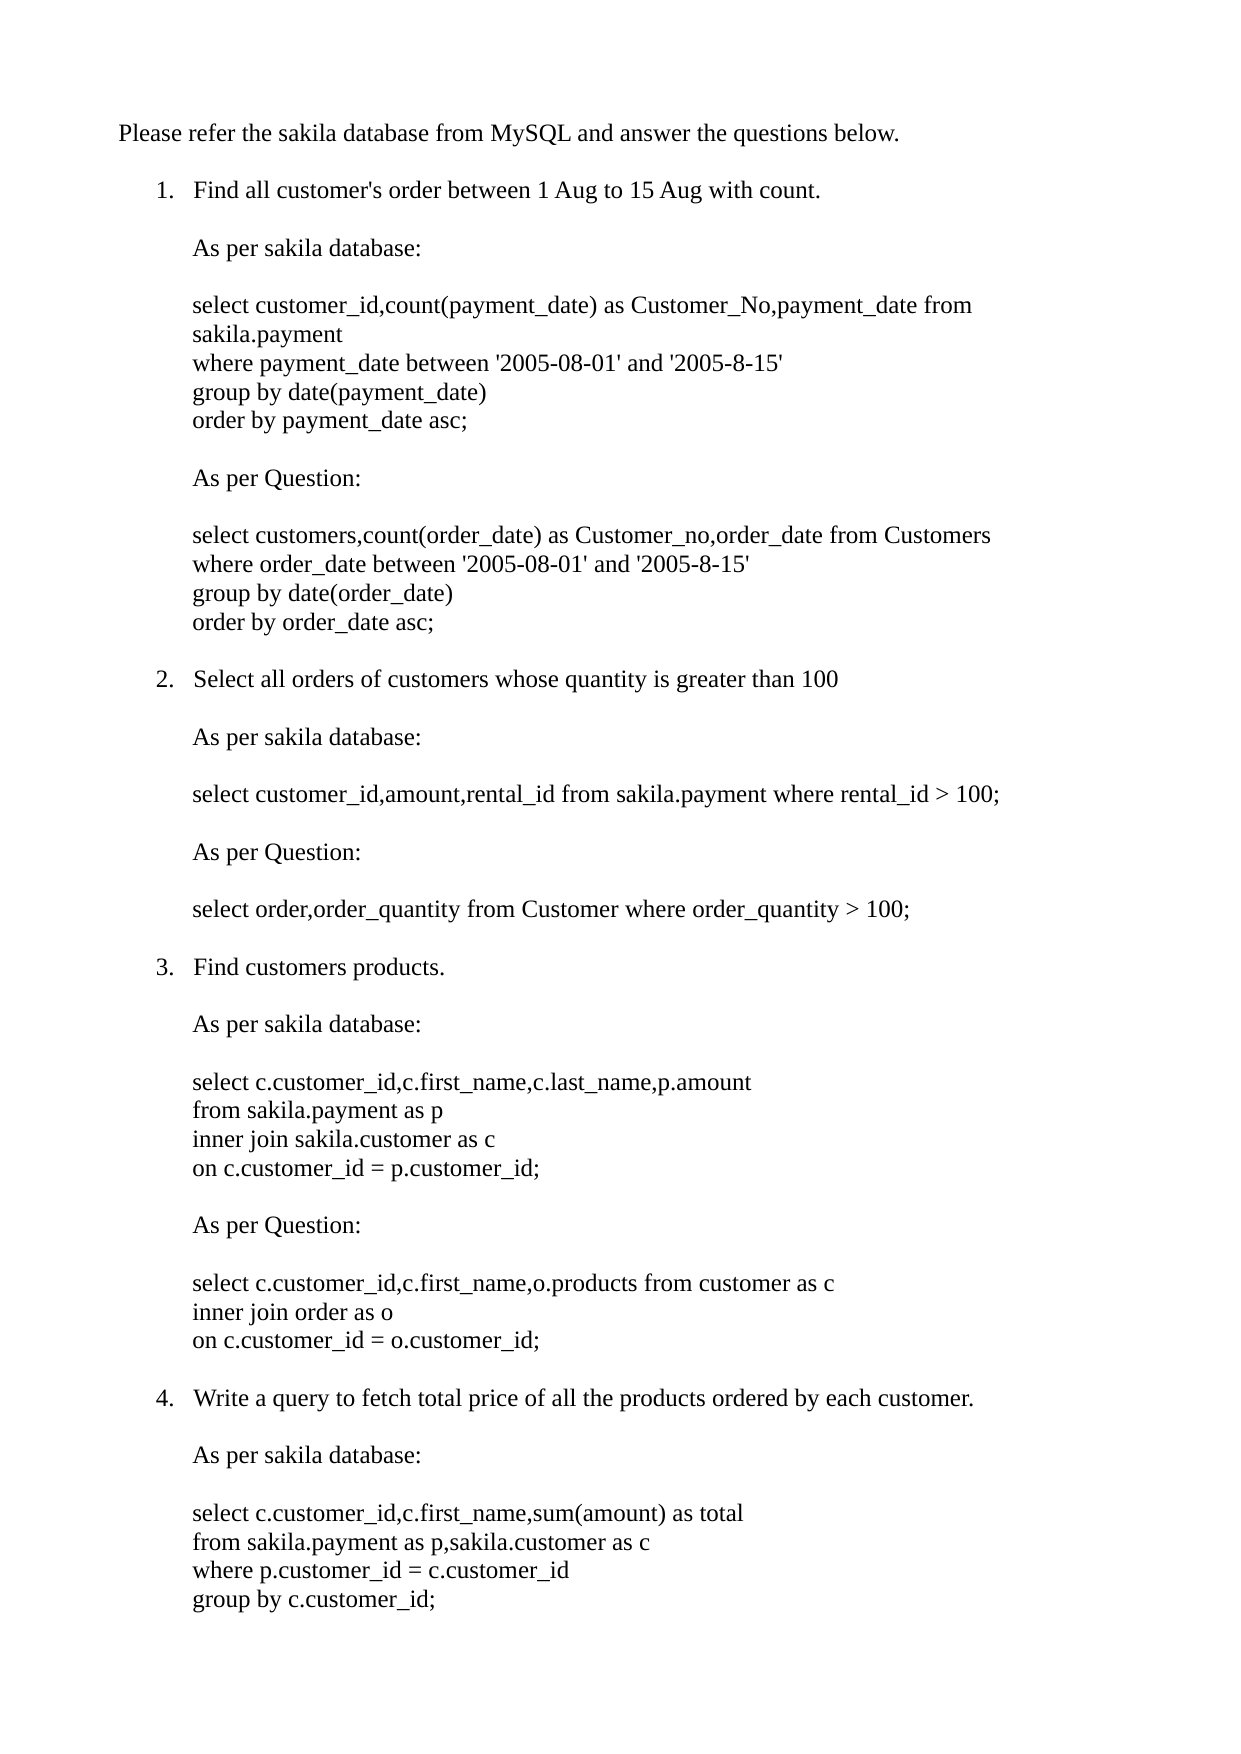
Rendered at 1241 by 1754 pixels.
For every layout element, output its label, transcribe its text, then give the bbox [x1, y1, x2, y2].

text select customer_id,count(payment_date) as Customer_No,payment_date from sakila.payment [118, 291, 1122, 348]
list Find all customer's order between 1 Aug to 15 Aug with count. [156, 176, 1122, 204]
text As per Question: [118, 837, 1122, 866]
text select customer_id,amount,rental_id from sakila.payment where rental_id > 100; [118, 779, 1122, 808]
text group by date(order_date) [118, 578, 1122, 607]
text order by payment_date asc; [118, 406, 1122, 434]
text group by c.customer_id; [118, 1584, 1122, 1613]
text As per sakila database: [118, 233, 1122, 262]
text where payment_date between '2005-08-01' and '2005-8-15' [118, 348, 1122, 377]
text from sakila.payment as p,sakila.customer as c [118, 1527, 1122, 1556]
text As per sakila database: [118, 1441, 1122, 1469]
list Write a query to fetch total price of all the products ordered by each customer. [156, 1383, 1122, 1412]
text Please refer the sakila database from MySQL and answer the questions below. [118, 118, 1122, 147]
text As per sakila database: [118, 1009, 1122, 1038]
text order by order_date asc; [118, 607, 1122, 636]
text group by date(payment_date) [118, 377, 1122, 406]
text where p.customer_id = c.customer_id [118, 1556, 1122, 1584]
text As per Question: [118, 463, 1122, 492]
text select c.customer_id,c.first_name,sum(amount) as total [118, 1498, 1122, 1527]
list Find customers products. [156, 952, 1122, 981]
text inner join sakila.customer as c [118, 1124, 1122, 1153]
text where order_date between '2005-08-01' and '2005-8-15' [118, 549, 1122, 578]
list Select all orders of customers whose quantity is greater than 100 [156, 664, 1122, 693]
text select c.customer_id,c.first_name,c.last_name,p.amount [118, 1067, 1122, 1096]
text inner join order as o [118, 1297, 1122, 1326]
text select c.customer_id,c.first_name,o.products from customer as c [118, 1268, 1122, 1297]
text on c.customer_id = o.customer_id; [118, 1326, 1122, 1354]
text select customers,count(order_date) as Customer_no,order_date from Customers [118, 521, 1122, 549]
text from sakila.payment as p [118, 1096, 1122, 1124]
text on c.customer_id = p.customer_id; [118, 1153, 1122, 1182]
text select order,order_quantity from Customer where order_quantity > 100; [118, 894, 1122, 923]
text As per Question: [118, 1211, 1122, 1239]
text As per sakila database: [118, 722, 1122, 751]
